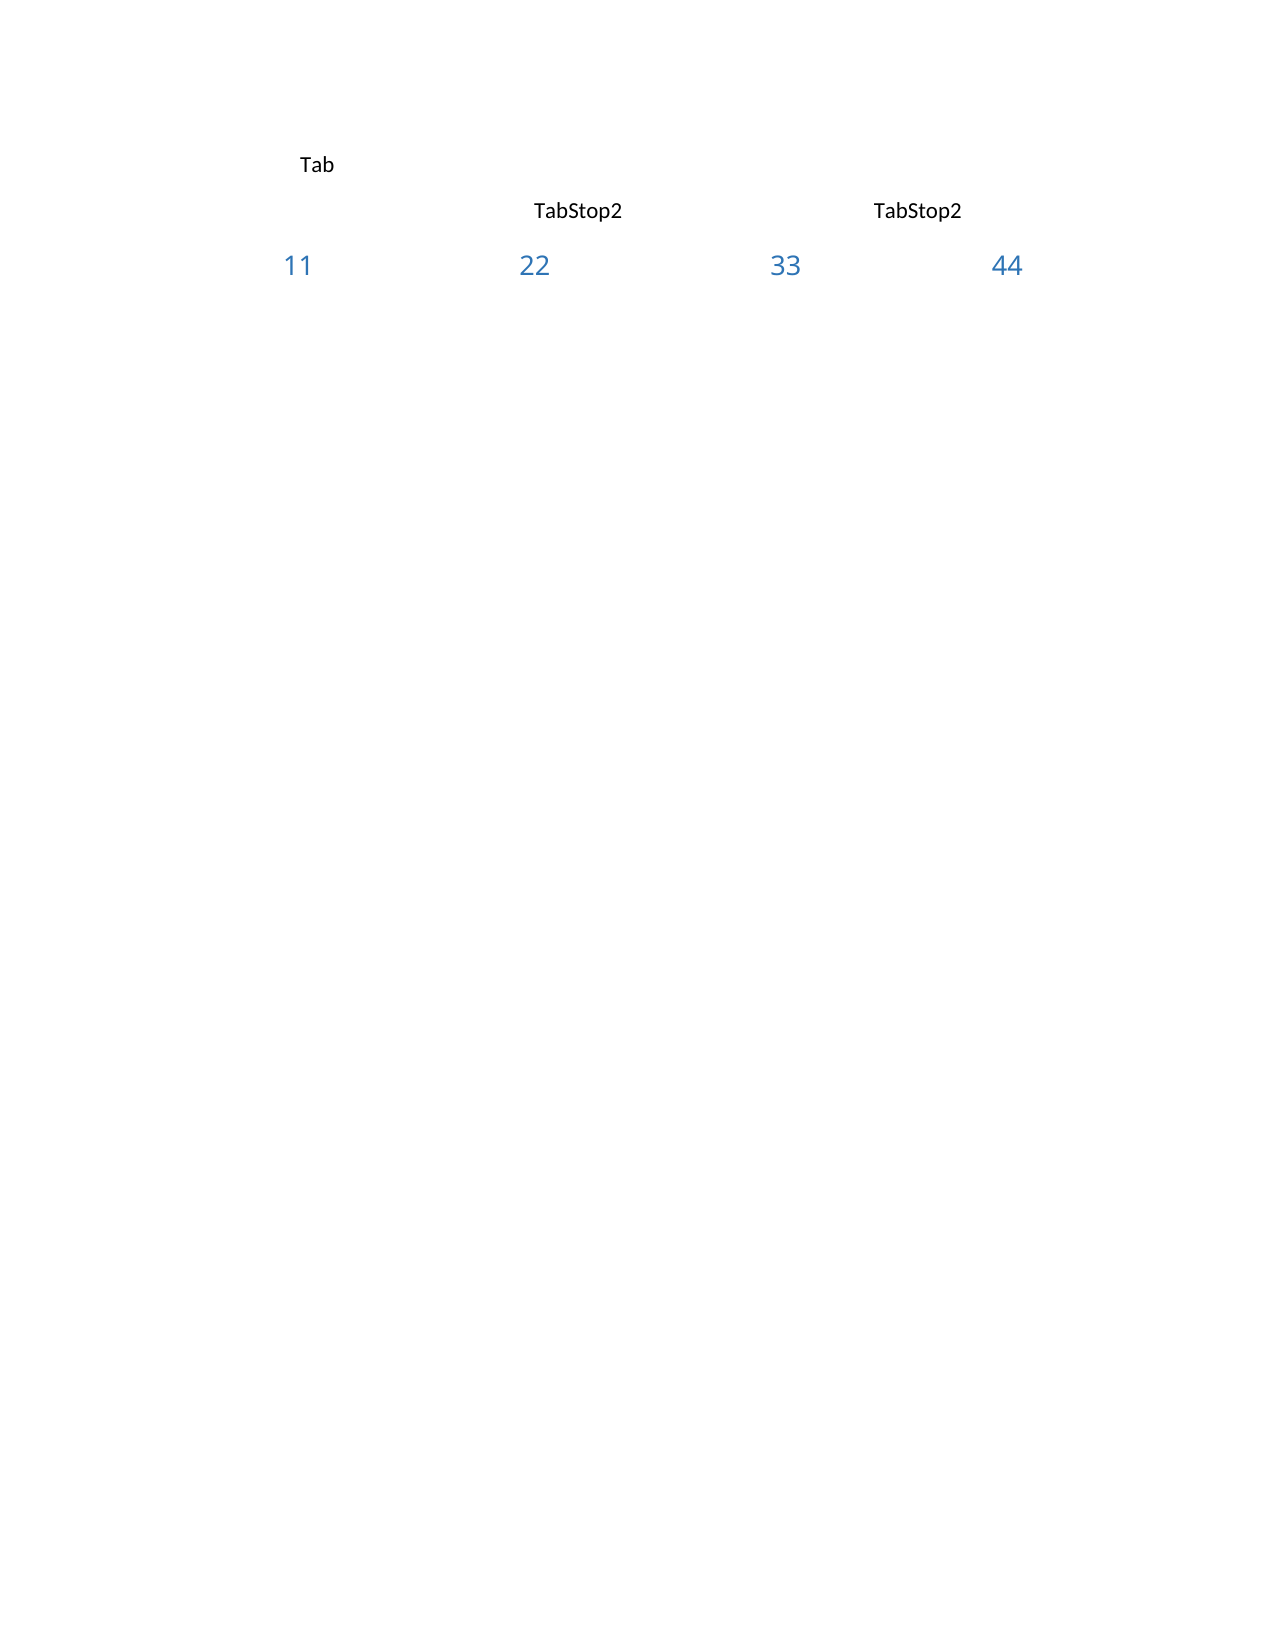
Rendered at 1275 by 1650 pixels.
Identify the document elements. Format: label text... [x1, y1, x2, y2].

subtitle 11 22 33 44 [150, 246, 1125, 283]
text TabStop2 TabStop2 [150, 196, 1125, 224]
text Tab [150, 150, 1125, 178]
